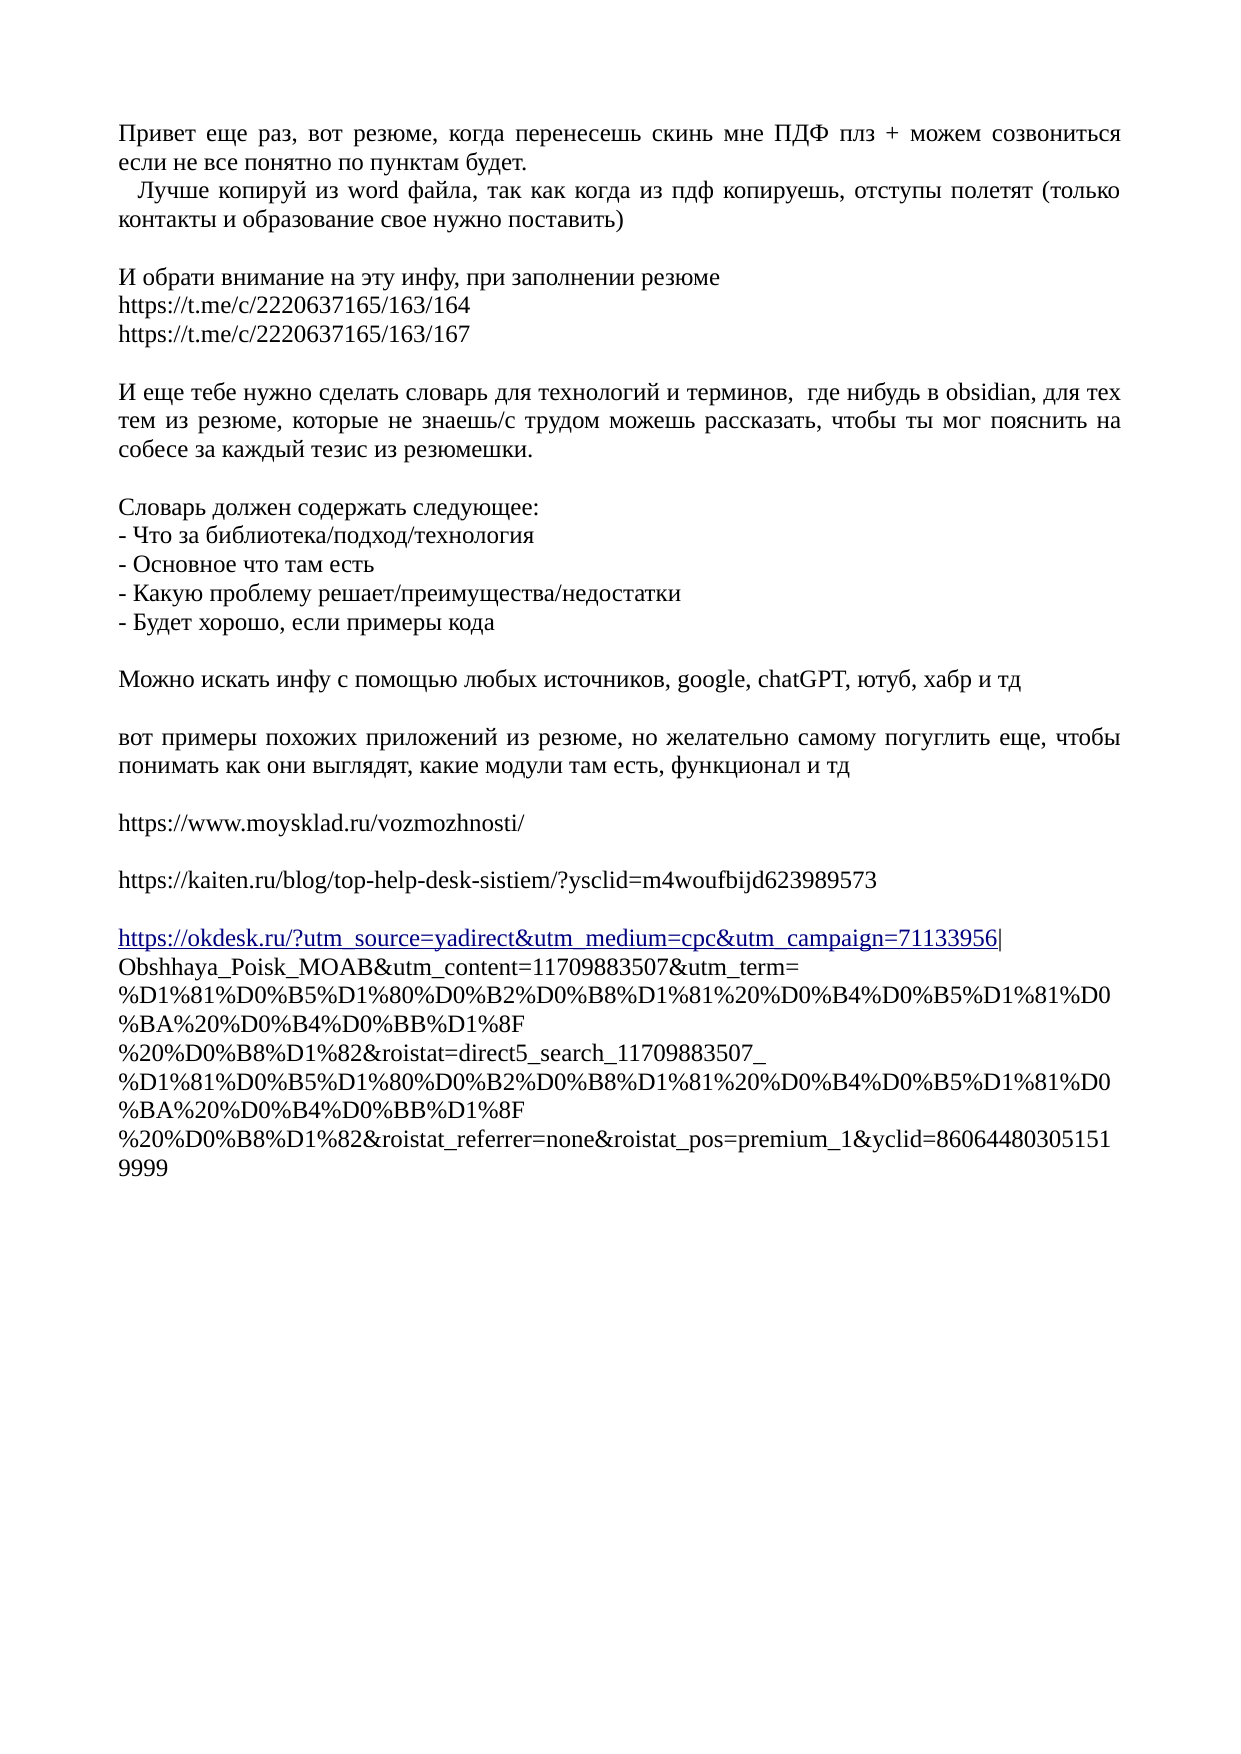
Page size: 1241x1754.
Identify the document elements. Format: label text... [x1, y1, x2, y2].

text https://www.moysklad.ru/vozmozhnosti/ [118, 808, 1122, 837]
text Словарь должен содержать следующее: [118, 492, 1122, 521]
text Привет еще раз, вот резюме, когда перенесешь скинь мне ПДФ плз + можем созвониться если не все понятно по пунктам будет. [118, 118, 1122, 176]
text https://t.me/c/2220637165/163/167 [118, 319, 1122, 348]
text Можно искать инфу с помощью любых источников, google, chatGPT, ютуб, хабр и тд [118, 664, 1122, 693]
text И обрати внимание на эту инфу, при заполнении резюме [118, 262, 1122, 291]
text https://t.me/c/2220637165/163/164 [118, 291, 1122, 319]
text И еще тебе нужно сделать словарь для технологий и терминов, где нибудь в obsidian, для тех тем из резюме, которые не знаешь/с трудом можешь рассказать, чтобы ты мог пояснить на собесе за каждый тезис из резюмешки. [118, 377, 1122, 463]
text - Будет хорошо, если примеры кода [118, 607, 1122, 636]
text https://kaiten.ru/blog/top-help-desk-sistiem/?ysclid=m4woufbijd623989573 [118, 866, 1122, 894]
text - Что за библиотека/подход/технология [118, 521, 1122, 549]
text - Основное что там есть [118, 549, 1122, 578]
text 📌Лучше копируй из word файла, так как когда из пдф копируешь, отступы полетят (только контакты и образование свое нужно поставить) [118, 176, 1122, 233]
text вот примеры похожих приложений из резюме, но желательно самому погуглить еще, чтобы понимать как они выглядят, какие модули там есть, функционал и тд [118, 722, 1122, 779]
text https://okdesk.ru/?utm_source=yadirect&utm_medium=cpc&utm_campaign=71133956|Obshhaya_Poisk_MOAB&utm_content=11709883507&utm_term=%D1%81%D0%B5%D1%80%D0%B2%D0%B8%D1%81%20%D0%B4%D0%B5%D1%81%D0%BA%20%D0%B4%D0%BB%D1%8F%20%D0%B8%D1%82&roistat=direct5_search_11709883507_%D1%81%D0%B5%D1%80%D0%B2%D0%B8%D1%81%20%D0%B4%D0%B5%D1%81%D0%BA%20%D0%B4%D0%BB%D1%8F%20%D0%B8%D1%82&roistat_referrer=none&roistat_pos=premium_1&yclid=860644803051519999 [118, 923, 1122, 1182]
text - Какую проблему решает/преимущества/недостатки [118, 578, 1122, 607]
